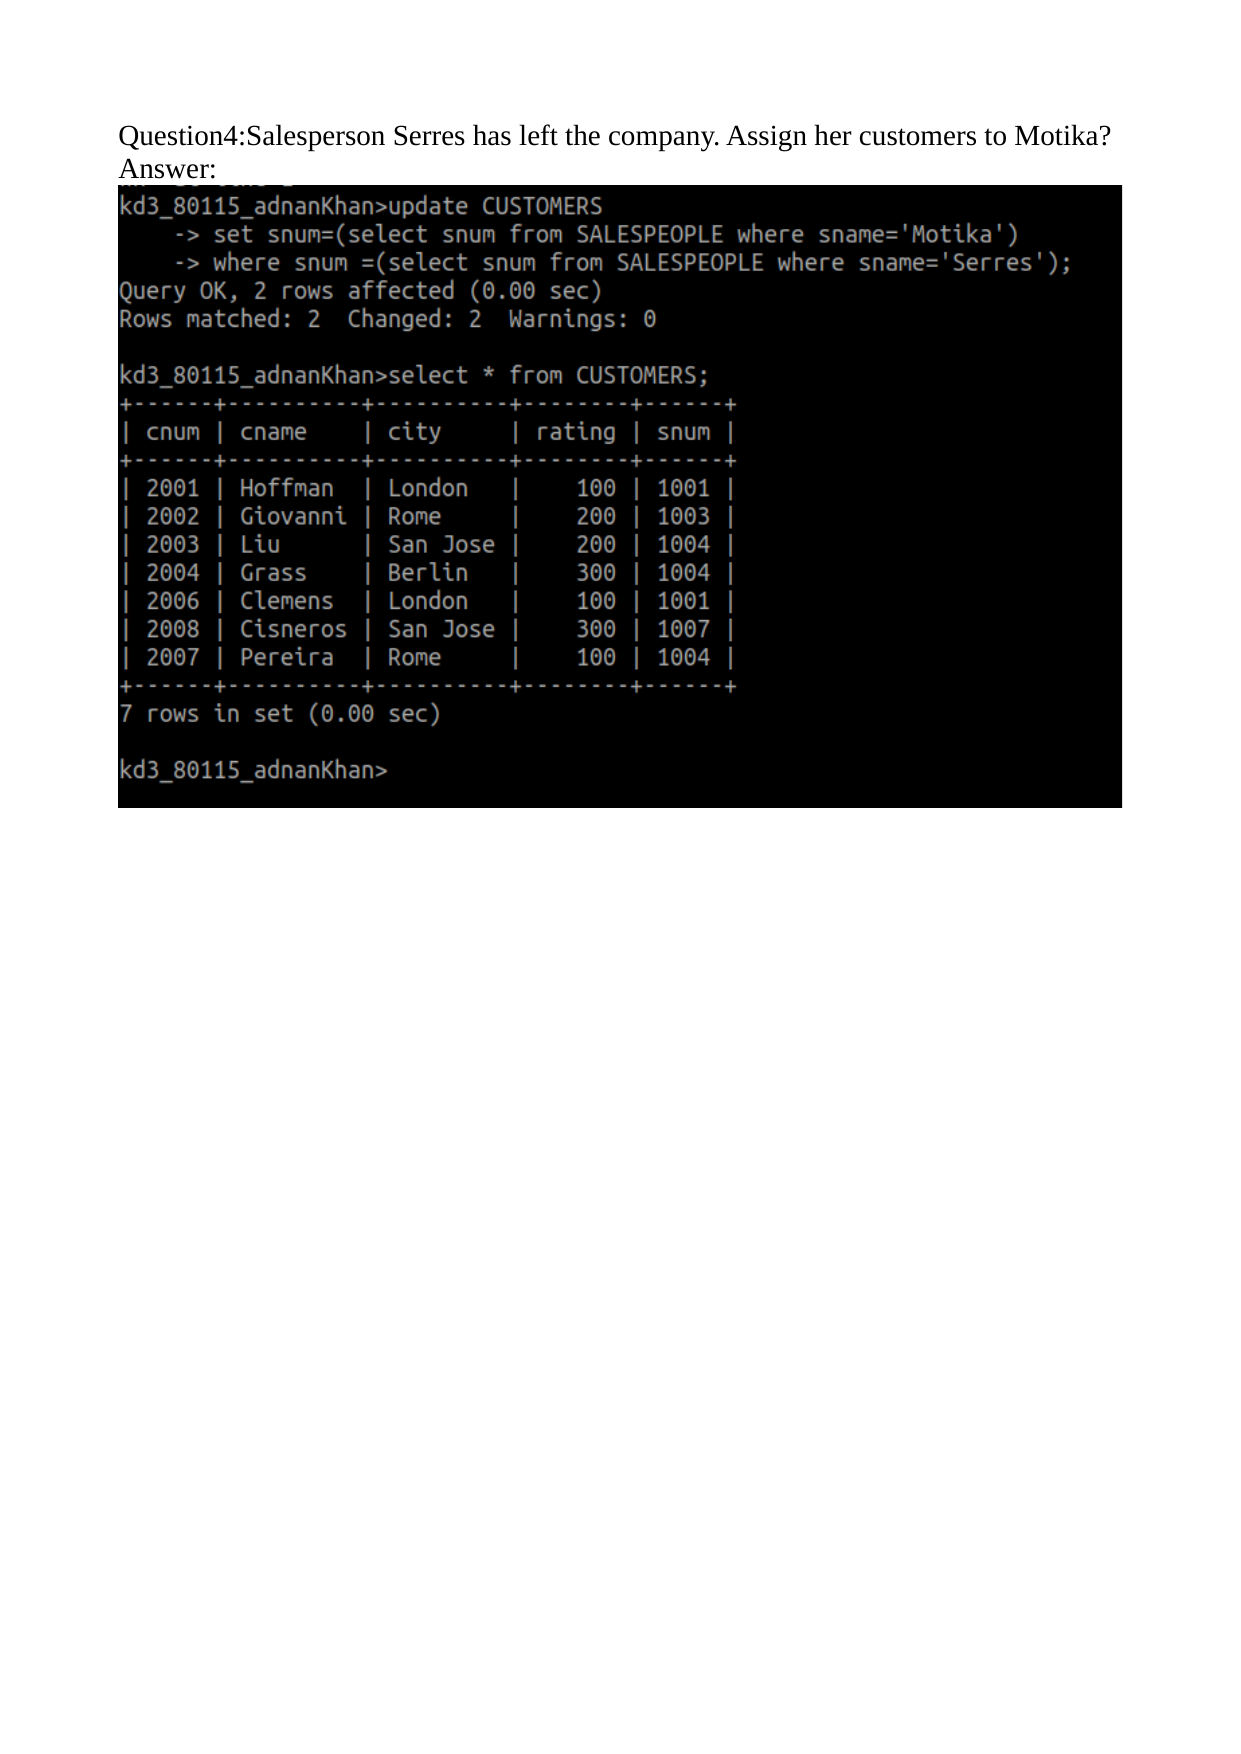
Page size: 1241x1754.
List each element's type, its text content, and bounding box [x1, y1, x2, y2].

text Answer: [118, 152, 1122, 185]
picture [118, 185, 1123, 808]
text Question4:Salesperson Serres has left the company. Assign her customers to Motika? [118, 118, 1122, 152]
